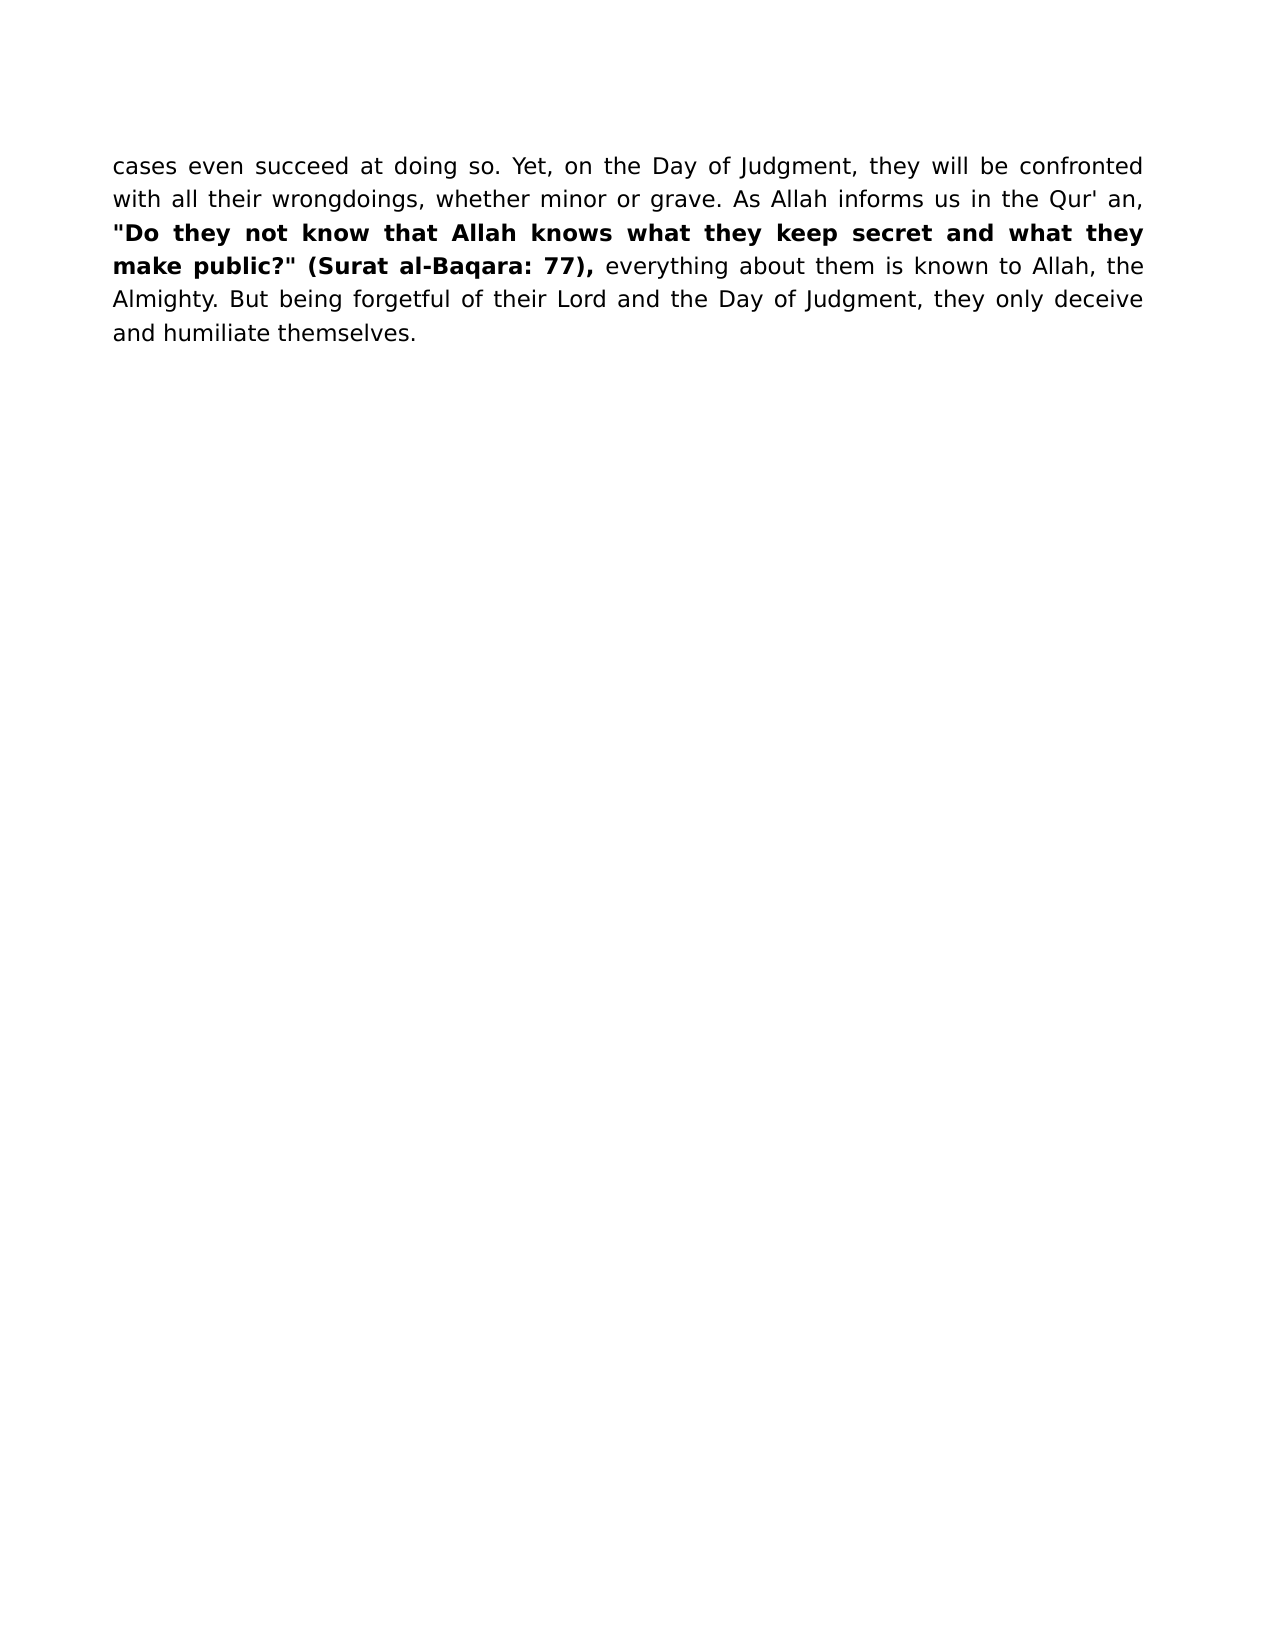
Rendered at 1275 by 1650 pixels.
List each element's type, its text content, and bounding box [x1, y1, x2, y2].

text cases even succeed at doing so. Yet, on the Day of Judgment, they will be confronted with all their wrongdoings, whether minor or grave. As Allah informs us in the Qur' an, "Do they not know that Allah knows what they keep secret and what they make public?" (Surat al-Baqara: 77), everything about them is known to Allah, the Almighty. But being forgetful of their Lord and the Day of Judgment, they only deceive and humiliate themselves. [112, 148, 1145, 348]
